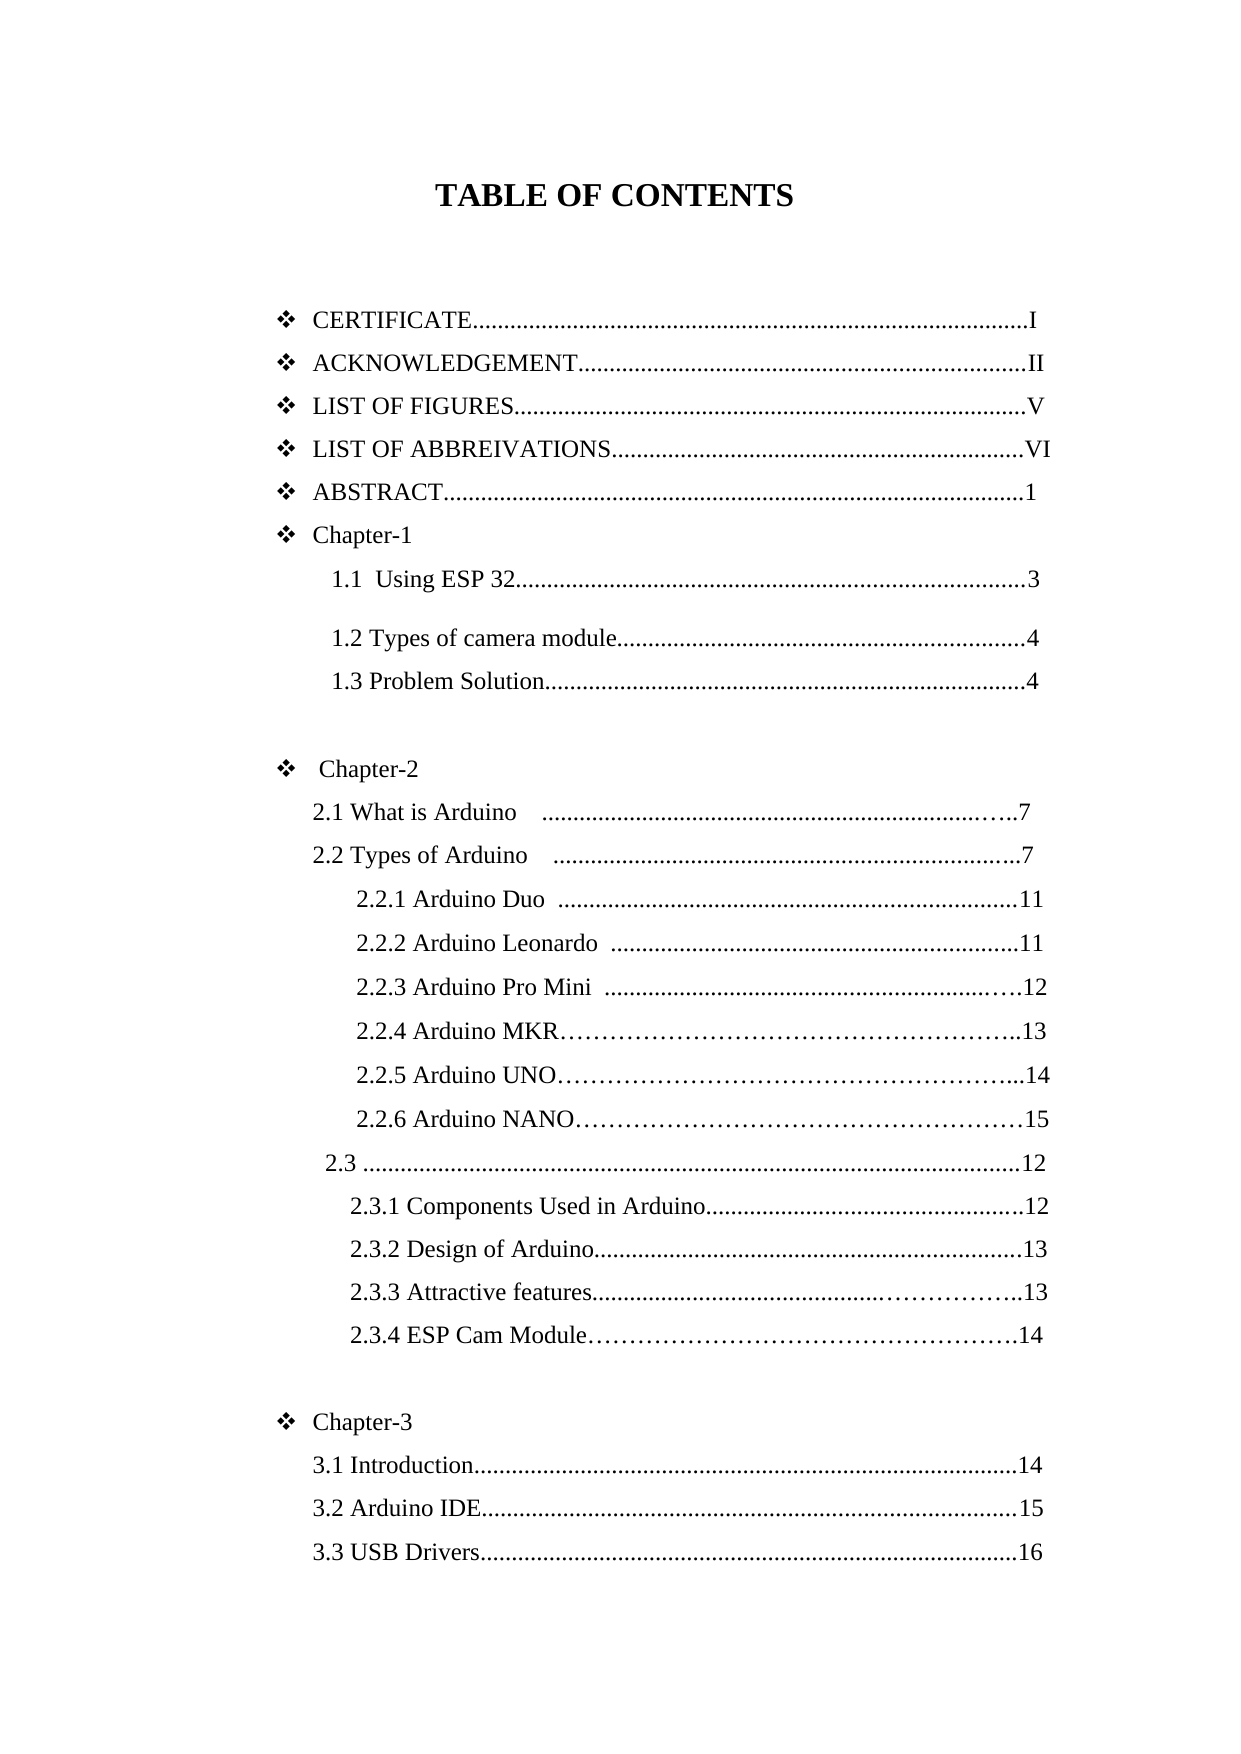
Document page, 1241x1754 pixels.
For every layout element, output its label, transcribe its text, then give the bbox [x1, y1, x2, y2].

list Introduction .14 [312, 1450, 1090, 1478]
list Types of Arduino ...7 [312, 840, 1090, 869]
list Arduino UNO………………………………………………...14 [356, 1060, 1090, 1089]
list Design of Arduino .13 [350, 1234, 1090, 1263]
list ABSTRACT 1 [275, 477, 1090, 506]
list Attractive features ……………..13 [350, 1277, 1090, 1306]
list Using ESP 32 3 [331, 564, 1090, 593]
list 12 [325, 1148, 1090, 1177]
list Types of camera module 4 [331, 623, 1090, 651]
list Arduino Pro Mini ….12 [356, 972, 1090, 1001]
list LIST OF FIGURES V [275, 391, 1090, 420]
list ACKNOWLEDGEMENT II [275, 348, 1090, 377]
list CERTIFICATE I [275, 305, 1090, 333]
list Problem Solution 4 [331, 666, 1090, 695]
list Components Used in Arduino ..12 [350, 1191, 1090, 1220]
subtitle TABLE OF CONTENTS [200, 176, 1029, 214]
list LIST OF ABBREIVATIONS VI [275, 434, 1090, 463]
list Arduino MKR………………………………………………..13 [356, 1016, 1090, 1045]
list Arduino Leonardo ...11 [356, 928, 1090, 957]
list USB Drivers 16 [312, 1537, 1090, 1566]
list Arduino NANO………………………………………………15 [356, 1104, 1090, 1133]
list Chapter-2 [275, 754, 933, 783]
list Arduino IDE 15 [312, 1493, 1090, 1522]
list Arduino Duo 11 [356, 884, 1090, 913]
list ESP Cam Module…………………………………………….14 [350, 1320, 1090, 1349]
list What is Arduino …..7 [312, 797, 1090, 826]
list Chapter-3 [275, 1407, 1090, 1435]
list Chapter-1 [275, 521, 1090, 549]
